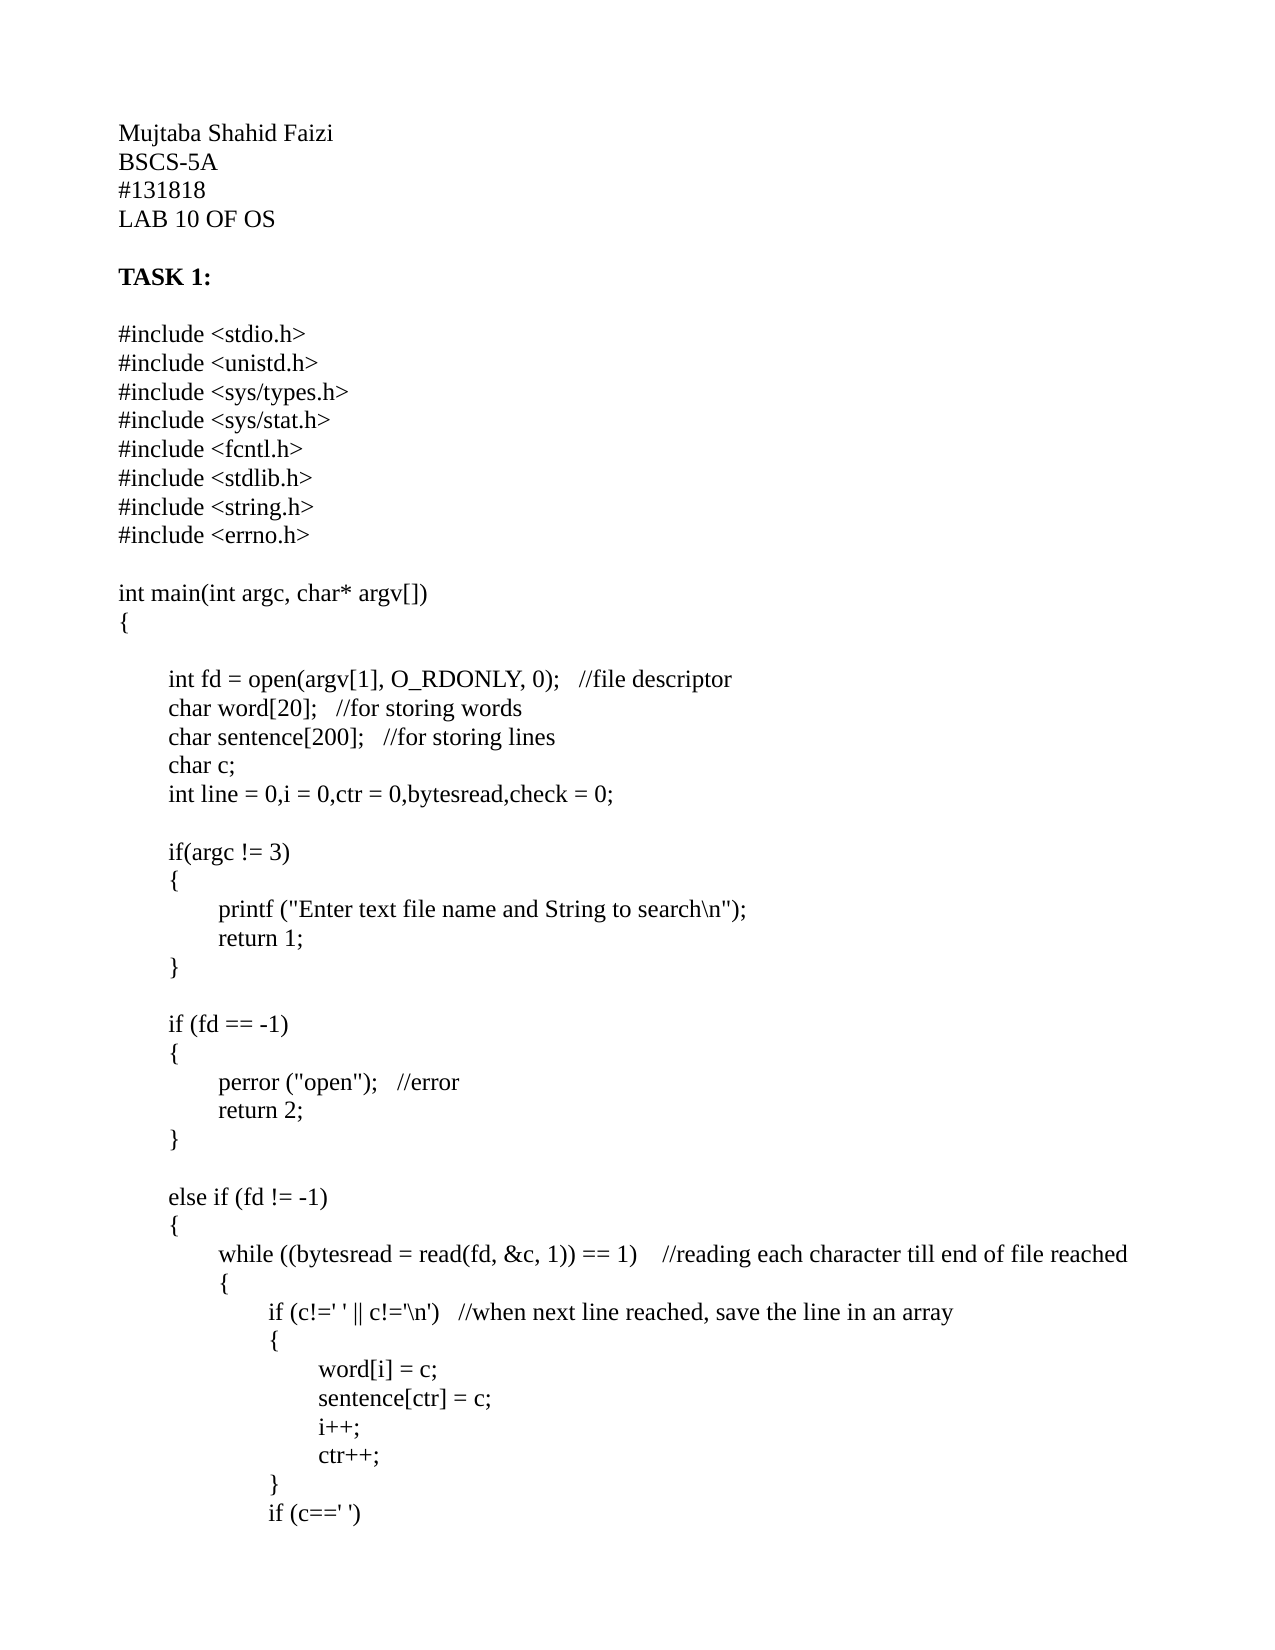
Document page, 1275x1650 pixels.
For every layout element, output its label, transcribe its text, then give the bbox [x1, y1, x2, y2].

text char sentence[200]; //for storing lines [118, 722, 1157, 751]
text if(argc != 3) [118, 837, 1157, 866]
text return 2; [118, 1096, 1157, 1124]
text if (c!=' ' || c!='\n') //when next line reached, save the line in an array [118, 1297, 1157, 1326]
text { [118, 1268, 1157, 1297]
text sentence[ctr] = c; [118, 1383, 1157, 1412]
text while ((bytesread = read(fd, &c, 1)) == 1) //reading each character till end of file reached [118, 1239, 1157, 1268]
text #include <errno.h> [118, 521, 1157, 549]
text else if (fd != -1) [118, 1182, 1157, 1211]
text printf ("Enter text file name and String to search\n"); [118, 894, 1157, 923]
text if (c==' ') [118, 1498, 1157, 1527]
text } [118, 952, 1157, 981]
text int fd = open(argv[1], O_RDONLY, 0); //file descriptor [118, 664, 1157, 693]
text } [118, 1124, 1157, 1153]
text perror ("open"); //error [118, 1067, 1157, 1096]
text #include <sys/types.h> [118, 377, 1157, 406]
text i++; [118, 1412, 1157, 1441]
text LAB 10 OF OS [118, 204, 1157, 233]
text return 1; [118, 923, 1157, 952]
text #include <string.h> [118, 492, 1157, 521]
text { [118, 866, 1157, 894]
text } [118, 1469, 1157, 1498]
text { [118, 1038, 1157, 1067]
text #include <stdlib.h> [118, 463, 1157, 492]
text int line = 0,i = 0,ctr = 0,bytesread,check = 0; [118, 779, 1157, 808]
text BSCS-5A [118, 147, 1157, 176]
text Mujtaba Shahid Faizi [118, 118, 1157, 147]
text { [118, 1326, 1157, 1354]
text #include <stdio.h> [118, 319, 1157, 348]
text if (fd == -1) [118, 1009, 1157, 1038]
text #include <unistd.h> [118, 348, 1157, 377]
text int main(int argc, char* argv[]) [118, 578, 1157, 607]
text { [118, 1211, 1157, 1239]
text ctr++; [118, 1441, 1157, 1469]
text #include <fcntl.h> [118, 434, 1157, 463]
text char word[20]; //for storing words [118, 693, 1157, 722]
text #131818 [118, 176, 1157, 204]
text word[i] = c; [118, 1354, 1157, 1383]
text { [118, 607, 1157, 636]
text TASK 1: [118, 262, 1157, 291]
text #include <sys/stat.h> [118, 406, 1157, 434]
text char c; [118, 751, 1157, 779]
